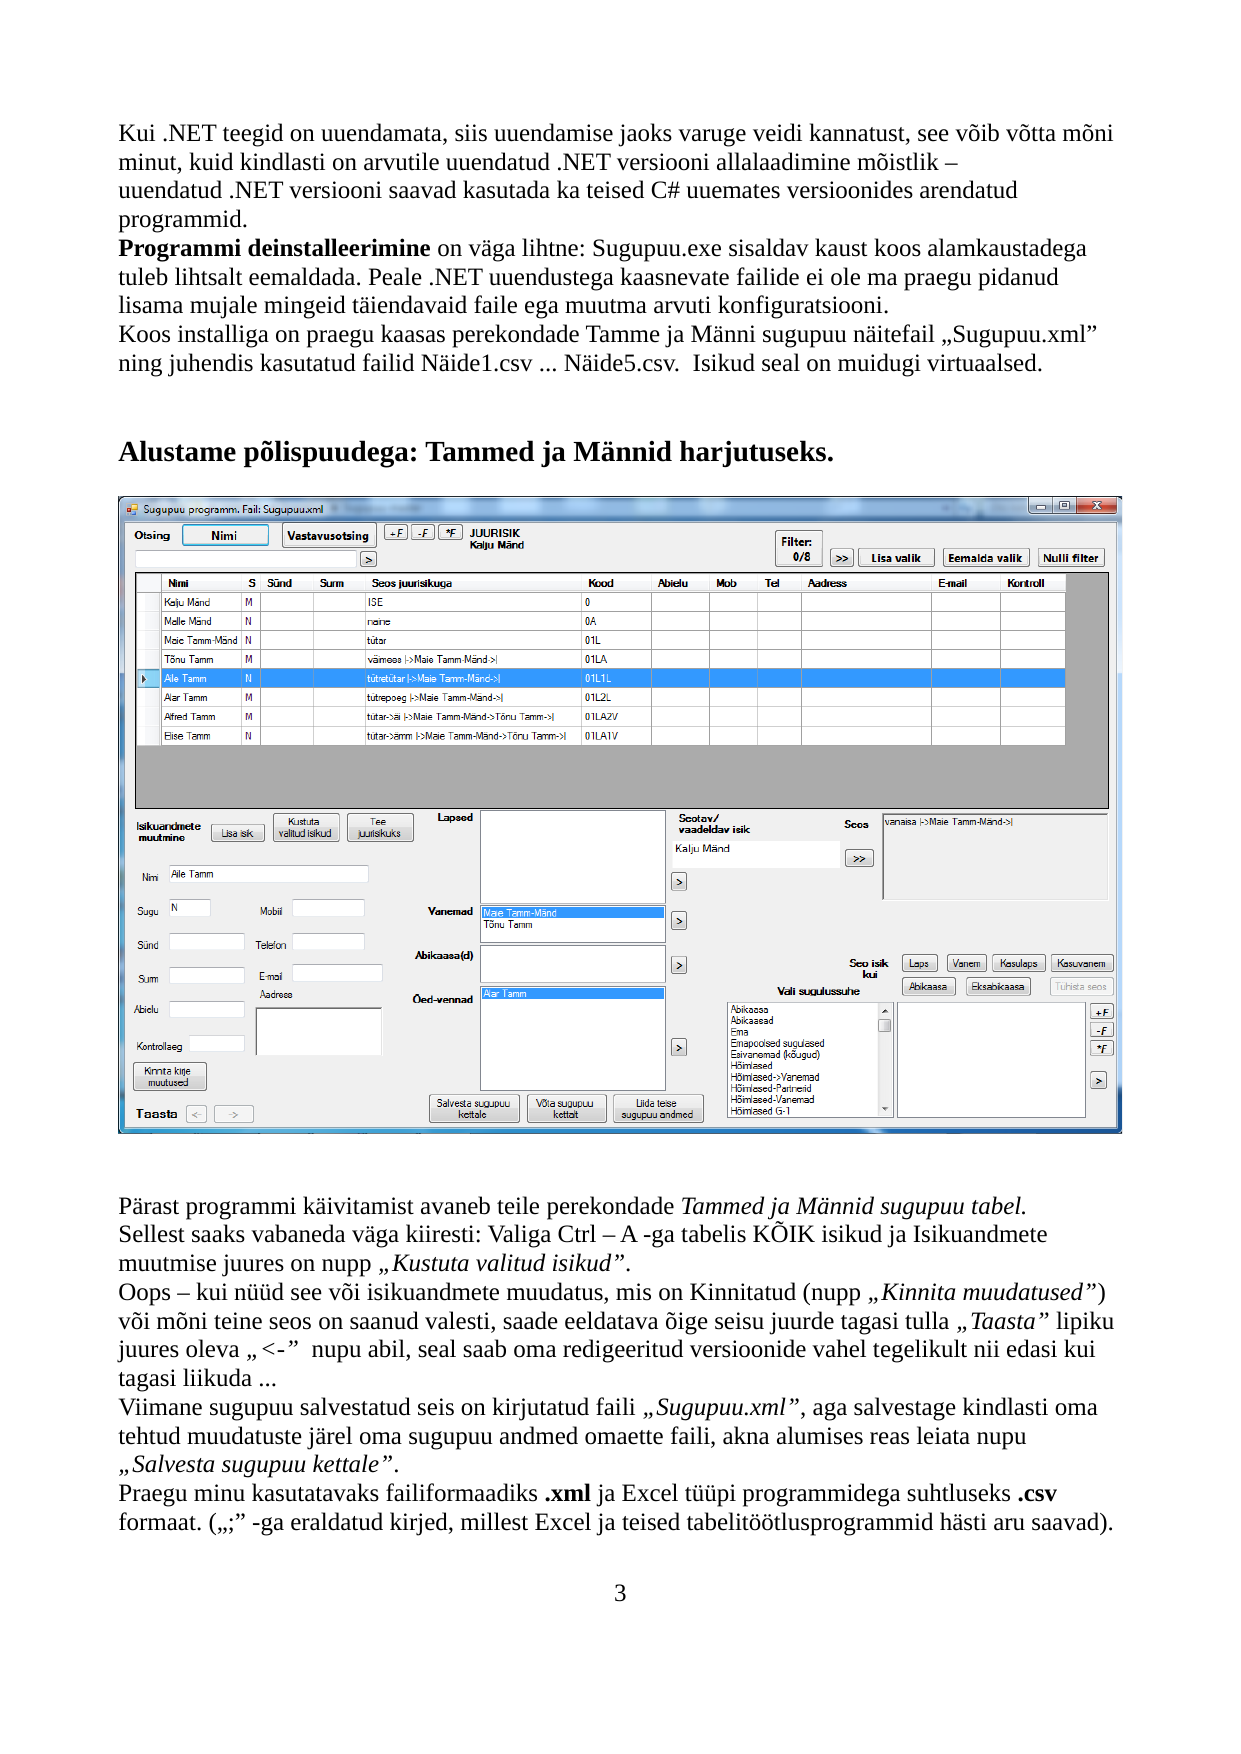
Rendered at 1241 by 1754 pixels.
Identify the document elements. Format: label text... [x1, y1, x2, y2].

text Alustame põlispuudega: Tammed ja Männid harjutuseks. [118, 434, 1122, 468]
text Programmi deinstalleerimine on väga lihtne: Sugupuu.exe sisaldav kaust koos alamkaustadega tuleb lihtsalt eemaldada. Peale .NET uuendustega kaasnevate failide ei ole ma praegu pidanud lisama mujale mingeid täiendavaid faile ega muutma arvuti konfiguratsiooni. Koos installiga on praegu kaasas perekondade Tamme ja Männi sugupuu näitefail „Sugupuu.xml” ning juhendis kasutatud failid Näide1.csv ... Näide5.csv. Isikud seal on muidugi virtuaalsed. [118, 233, 1122, 377]
text Viimane sugupuu salvestatud seis on kirjutatud faili „Sugupuu.xml”, aga salvestage kindlasti oma tehtud muudatuste järel oma sugupuu andmed omaette faili, akna alumises reas leiata nupu „Salvesta sugupuu kettale”. Praegu minu kasutatavaks failiformaadiks .xml ja Excel tüüpi programmidega suhtluseks .csv formaat. („;” -ga eraldatud kirjed, millest Excel ja teised tabelitöötlusprogrammid hästi aru saavad). [118, 1392, 1122, 1536]
text Pärast programmi käivitamist avaneb teile perekondade Tammed ja Männid sugupuu tabel. Sellest saaks vabaneda väga kiiresti: Valiga Ctrl – A -ga tabelis KÕIK isikud ja Isikuandmete muutmise juures on nupp „Kustuta valitud isikud”. Oops – kui nüüd see või isikuandmete muudatus, mis on Kinnitatud (nupp „Kinnita muudatused”) või mõni teine seos on saanud valesti, saade eeldatava õige seisu juurde tagasi tulla „Taasta” lipiku juures oleva „<-” nupu abil, seal saab oma redigeeritud versioonide vahel tegelikult nii edasi kui tagasi liikuda ... [118, 1191, 1122, 1392]
text Kui .NET teegid on uuendamata, siis uuendamise jaoks varuge veidi kannatust, see võib võtta mõni minut, kuid kindlasti on arvutile uuendatud .NET versiooni allalaadimine mõistlik – uuendatud .NET versiooni saavad kasutada ka teised C# uuemates versioonides arendatud programmid. [118, 118, 1122, 233]
picture [118, 496, 1123, 1134]
